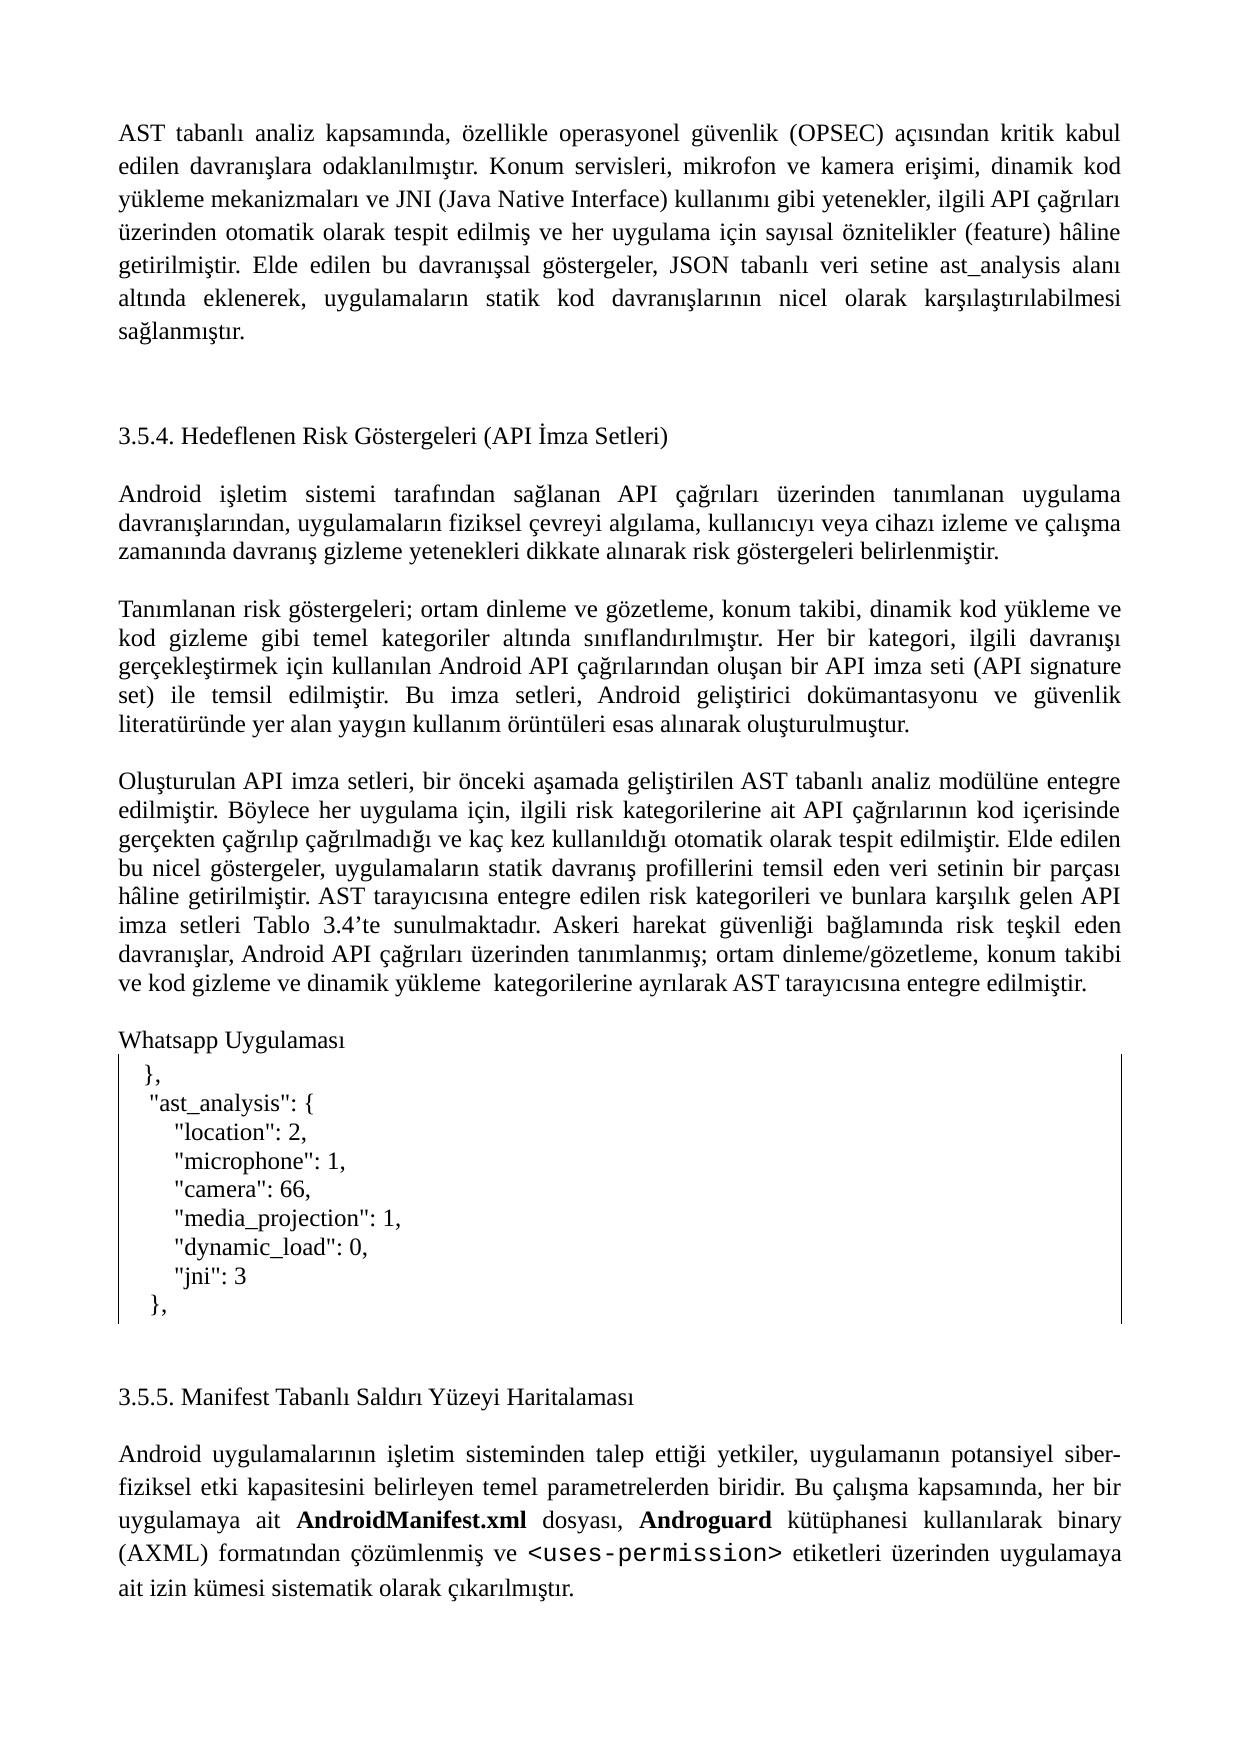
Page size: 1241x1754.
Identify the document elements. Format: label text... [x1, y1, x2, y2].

text Oluşturulan API imza setleri, bir önceki aşamada geliştirilen AST tabanlı analiz modülüne entegre edilmiştir. Böylece her uygulama için, ilgili risk kategorilerine ait API çağrılarının kod içerisinde gerçekten çağrılıp çağrılmadığı ve kaç kez kullanıldığı otomatik olarak tespit edilmiştir. Elde edilen bu nicel göstergeler, uygulamaların statik davranış profillerini temsil eden veri setinin bir parçası hâline getirilmiştir. AST tarayıcısına entegre edilen risk kategorileri ve bunlara karşılık gelen API imza setleri Tablo 3.4’te sunulmaktadır. Askeri harekat güvenliği bağlamında risk teşkil eden davranışlar, Android API çağrıları üzerinden tanımlanmış; ortam dinleme/gözetleme, konum takibi ve kod gizleme ve dinamik yükleme kategorilerine ayrılarak AST tarayıcısına entegre edilmiştir. [118, 766, 1122, 996]
text 3.5.4. Hedeflenen Risk Göstergeleri (API İmza Setleri) [118, 421, 1122, 450]
text Tanımlanan risk göstergeleri; ortam dinleme ve gözetleme, konum takibi, dinamik kod yükleme ve kod gizleme gibi temel kategoriler altında sınıflandırılmıştır. Her bir kategori, ilgili davranışı gerçekleştirmek için kullanılan Android API çağrılarından oluşan bir API imza seti (API signature set) ile temsil edilmiştir. Bu imza setleri, Android geliştirici dokümantasyonu ve güvenlik literatüründe yer alan yaygın kullanım örüntüleri esas alınarak oluşturulmuştur. [118, 594, 1122, 738]
text Whatsapp Uygulaması [118, 1025, 1122, 1054]
table_header }, "ast_analysis": { "location": 2, "microphone": 1, "camera": 66, "media_projection": 1, "dynamic_load": 0, "jni": 3 }, [119, 1054, 414, 1324]
text AST tabanlı analiz kapsamında, özellikle operasyonel güvenlik (OPSEC) açısından kritik kabul edilen davranışlara odaklanılmıştır. Konum servisleri, mikrofon ve kamera erişimi, dinamik kod yükleme mekanizmaları ve JNI (Java Native Interface) kullanımı gibi yetenekler, ilgili API çağrıları üzerinden otomatik olarak tespit edilmiş ve her uygulama için sayısal öznitelikler (feature) hâline getirilmiştir. Elde edilen bu davranışsal göstergeler, JSON tabanlı veri setine ast_analysis alanı altında eklenerek, uygulamaların statik kod davranışlarının nicel olarak karşılaştırılabilmesi sağlanmıştır. [118, 118, 1122, 345]
text Android uygulamalarının işletim sisteminden talep ettiği yetkiler, uygulamanın potansiyel siber-fiziksel etki kapasitesini belirleyen temel parametrelerden biridir. Bu çalışma kapsamında, her bir uygulamaya ait AndroidManifest.xml dosyası, Androguard kütüphanesi kullanılarak binary (AXML) formatından çözümlenmiş ve <uses-permission> etiketleri üzerinden uygulamaya ait izin kümesi sistematik olarak çıkarılmıştır. [118, 1439, 1122, 1602]
text Android işletim sistemi tarafından sağlanan API çağrıları üzerinden tanımlanan uygulama davranışlarından, uygulamaların fiziksel çevreyi algılama, kullanıcıyı veya cihazı izleme ve çalışma zamanında davranış gizleme yetenekleri dikkate alınarak risk göstergeleri belirlenmiştir. [118, 479, 1122, 565]
table_header [414, 1054, 1121, 1324]
text 3.5.5. Manifest Tabanlı Saldırı Yüzeyi Haritalaması [118, 1382, 1122, 1410]
